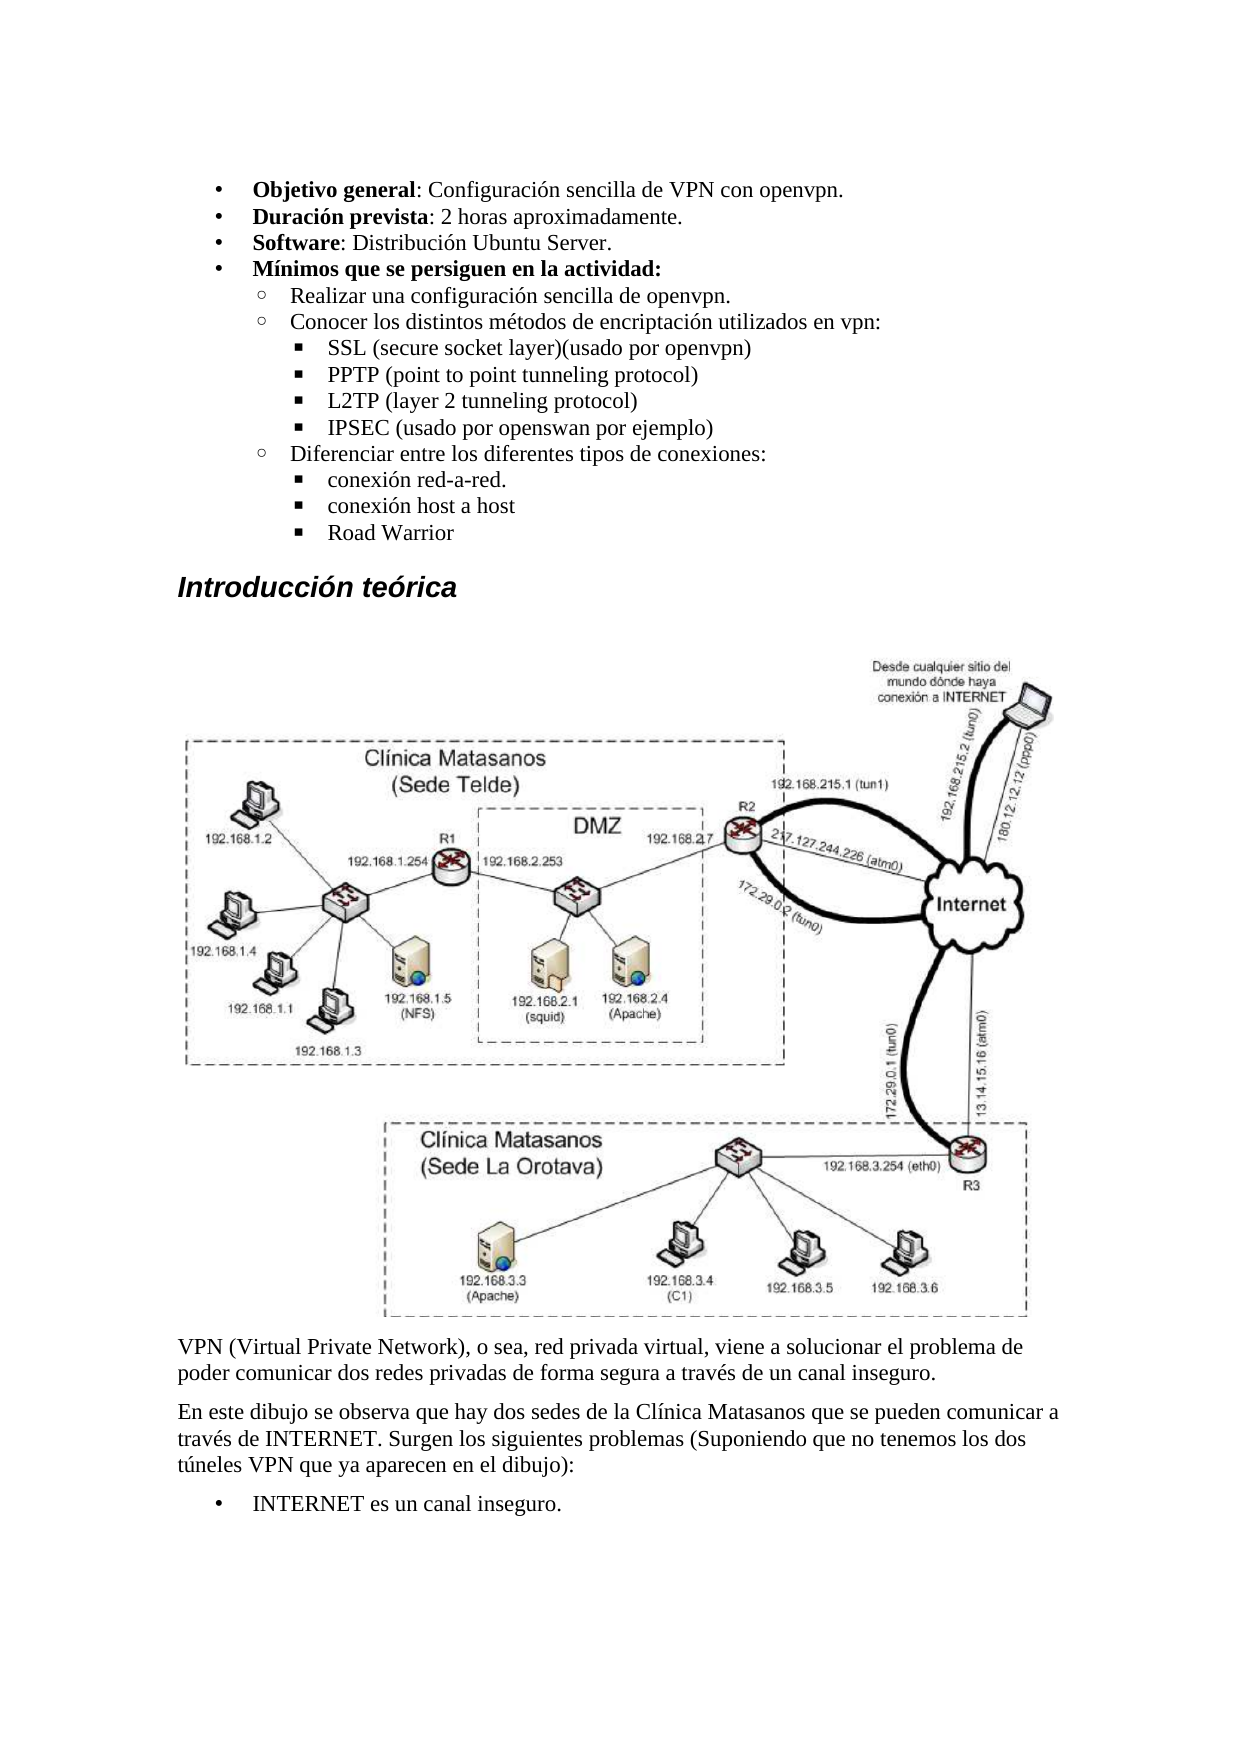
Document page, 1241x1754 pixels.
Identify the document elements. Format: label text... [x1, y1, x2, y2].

list Realizar una configuración sencilla de openvpn. [252, 282, 1063, 308]
text En este dibujo se observa que hay dos sedes de la Clínica Matasanos que se pueden comunicar a través de INTERNET. Surgen los siguientes problemas (Suponiendo que no tenemos los dos túneles VPN que ya aparecen en el dibujo): [177, 1398, 1063, 1477]
list INTERNET es un canal inseguro. [215, 1490, 1063, 1516]
subtitle Introducción teórica [177, 570, 1063, 604]
list SSL (secure socket layer)(usado por openvpn) [290, 334, 1063, 361]
list conexión red-a-red. [290, 466, 1063, 493]
list Software: Distribución Ubuntu Server. [215, 229, 1063, 255]
list Objetivo general: Configuración sencilla de VPN con openvpn. [215, 176, 1063, 203]
text VPN (Virtual Private Network), o sea, red privada virtual, viene a solucionar el problema de poder comunicar dos redes privadas de forma segura a través de un canal inseguro. [177, 1334, 1063, 1386]
list conexión host a host [290, 493, 1063, 519]
list PPTP (point to point tunneling protocol) [290, 361, 1063, 387]
picture [177, 655, 1063, 1334]
list Diferenciar entre los diferentes tipos de conexiones: [252, 440, 1063, 466]
list Mínimos que se persiguen en la actividad: [215, 255, 1063, 282]
list Road Warrior [290, 519, 1063, 545]
list Conocer los distintos métodos de encriptación utilizados en vpn: [252, 308, 1063, 334]
list L2TP (layer 2 tunneling protocol) [290, 387, 1063, 413]
list Duración prevista: 2 horas aproximadamente. [215, 203, 1063, 229]
list IPSEC (usado por openswan por ejemplo) [290, 413, 1063, 440]
text ­ [177, 616, 1063, 643]
